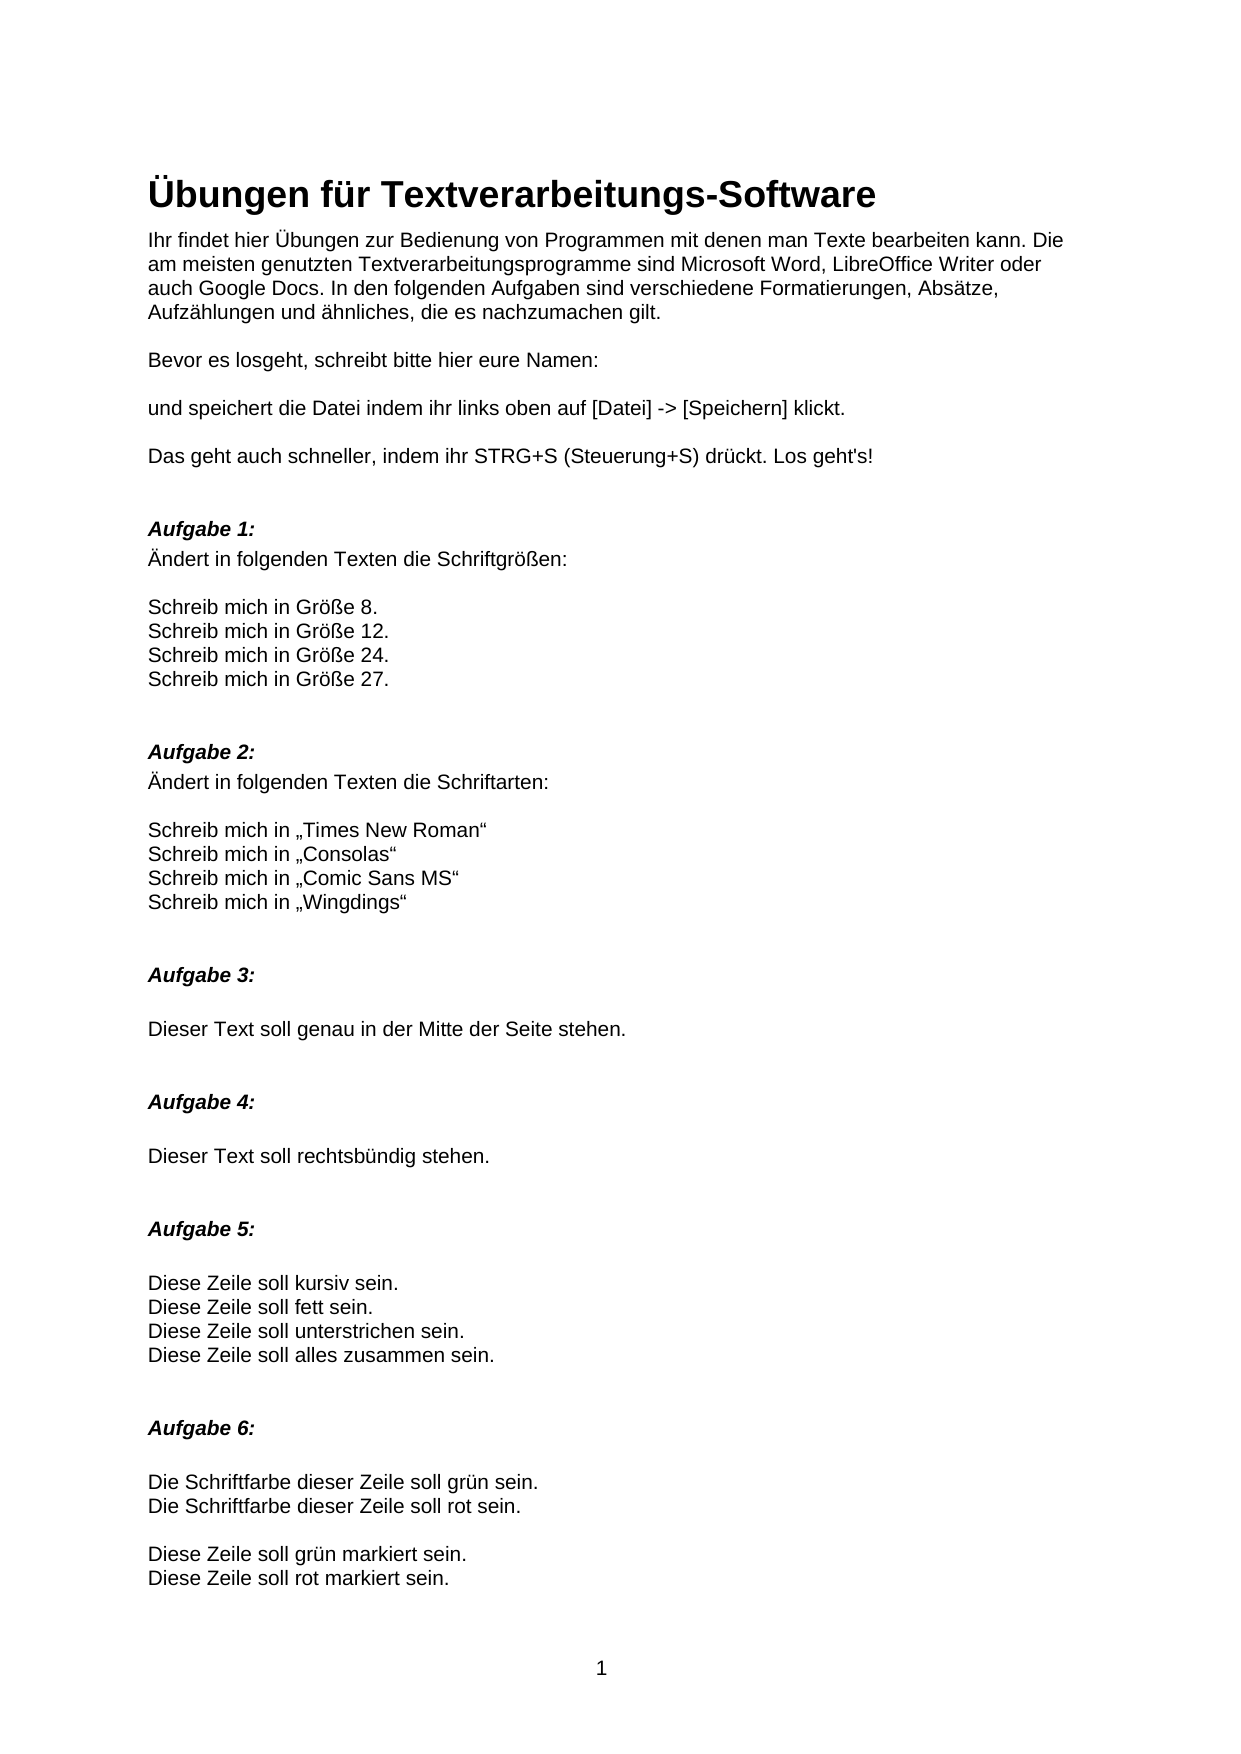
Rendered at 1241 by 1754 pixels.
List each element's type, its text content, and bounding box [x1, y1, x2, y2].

text Das geht auch schneller, indem ihr STRG+S (Steuerung+S) drückt. Los geht's! [148, 444, 1093, 468]
text Ihr findet hier Übungen zur Bedienung von Programmen mit denen man Texte bearbeiten kann. Die am meisten genutzten Textverarbeitungsprogramme sind Microsoft Word, LibreOffice Writer oder auch Google Docs. In den folgenden Aufgaben sind verschiedene Formatierungen, Absätze, Aufzählungen und ähnliches, die es nachzumachen gilt. [148, 228, 1093, 324]
subtitle Aufgabe 6: [148, 1416, 1093, 1440]
text Schreib mich in Größe 24. [148, 643, 1093, 667]
text Schreib mich in „Consolas“ [148, 842, 1093, 866]
text Ändert in folgenden Texten die Schriftgrößen: [148, 547, 1093, 571]
subtitle Aufgabe 4: [148, 1090, 1093, 1114]
subtitle Aufgabe 3: [148, 963, 1093, 987]
subtitle Aufgabe 1: [148, 517, 1093, 541]
text Diese Zeile soll unterstrichen sein. [148, 1319, 1093, 1343]
text und speichert die Datei indem ihr links oben auf [Datei] -> [Speichern] klickt. [148, 396, 1093, 420]
text Diese Zeile soll rot markiert sein. [148, 1566, 1093, 1590]
text Bevor es losgeht, schreibt bitte hier eure Namen: [148, 348, 1093, 372]
text Schreib mich in „Times New Roman“ [148, 818, 1093, 842]
text Schreib mich in Größe 8. [148, 595, 1093, 619]
text Diese Zeile soll fett sein. [148, 1295, 1093, 1319]
subtitle Aufgabe 2: [148, 740, 1093, 764]
subtitle Übungen für Textverarbeitungs-Software [148, 173, 1093, 216]
text Dieser Text soll rechtsbündig stehen. [148, 1144, 1093, 1168]
text Schreib mich in „Wingdings“ [148, 890, 1093, 914]
text Schreib mich in Größe 27. [148, 667, 1093, 691]
subtitle Aufgabe 5: [148, 1217, 1093, 1241]
text Diese Zeile soll grün markiert sein. [148, 1542, 1093, 1566]
text Die Schriftfarbe dieser Zeile soll rot sein. [148, 1494, 1093, 1518]
text Diese Zeile soll kursiv sein. [148, 1271, 1093, 1295]
text Dieser Text soll genau in der Mitte der Seite stehen. [148, 1017, 1093, 1041]
text Ändert in folgenden Texten die Schriftarten: [148, 770, 1093, 794]
text Schreib mich in Größe 12. [148, 619, 1093, 643]
text Diese Zeile soll alles zusammen sein. [148, 1343, 1093, 1367]
text Schreib mich in „Comic Sans MS“ [148, 866, 1093, 890]
text Die Schriftfarbe dieser Zeile soll grün sein. [148, 1470, 1093, 1494]
